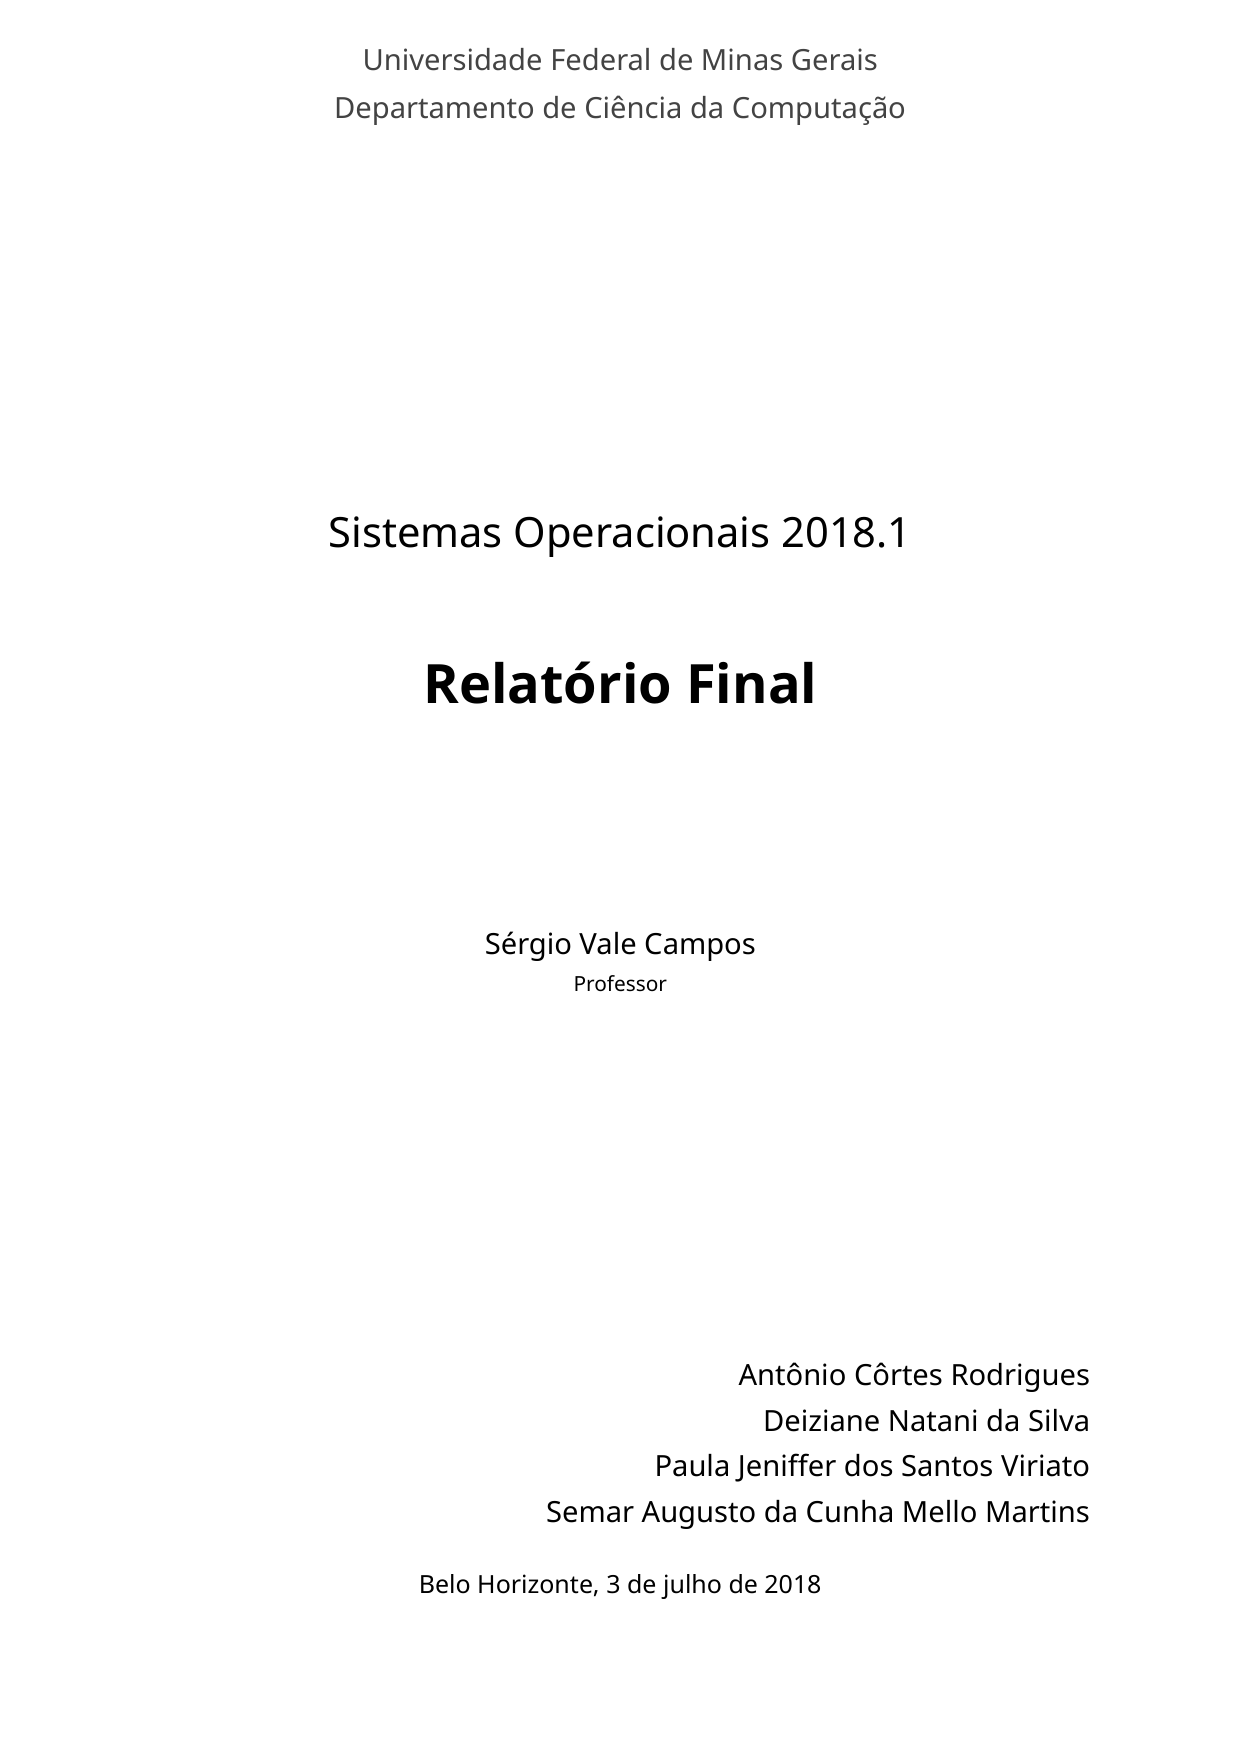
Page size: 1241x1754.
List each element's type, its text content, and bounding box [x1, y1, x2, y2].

text Paula Jeniffer dos Santos Viriato [150, 1446, 1090, 1485]
text Antônio Côrtes Rodrigues [150, 1354, 1090, 1394]
text Deiziane Natani da Silva [150, 1400, 1090, 1439]
text Sistemas Operacionais 2018.1 [150, 502, 1090, 559]
text Professor [150, 969, 1090, 998]
text Sérgio Vale Campos [150, 923, 1090, 963]
title Relatório Final [150, 646, 1090, 720]
text Semar Augusto da Cunha Mello Martins [150, 1491, 1090, 1531]
